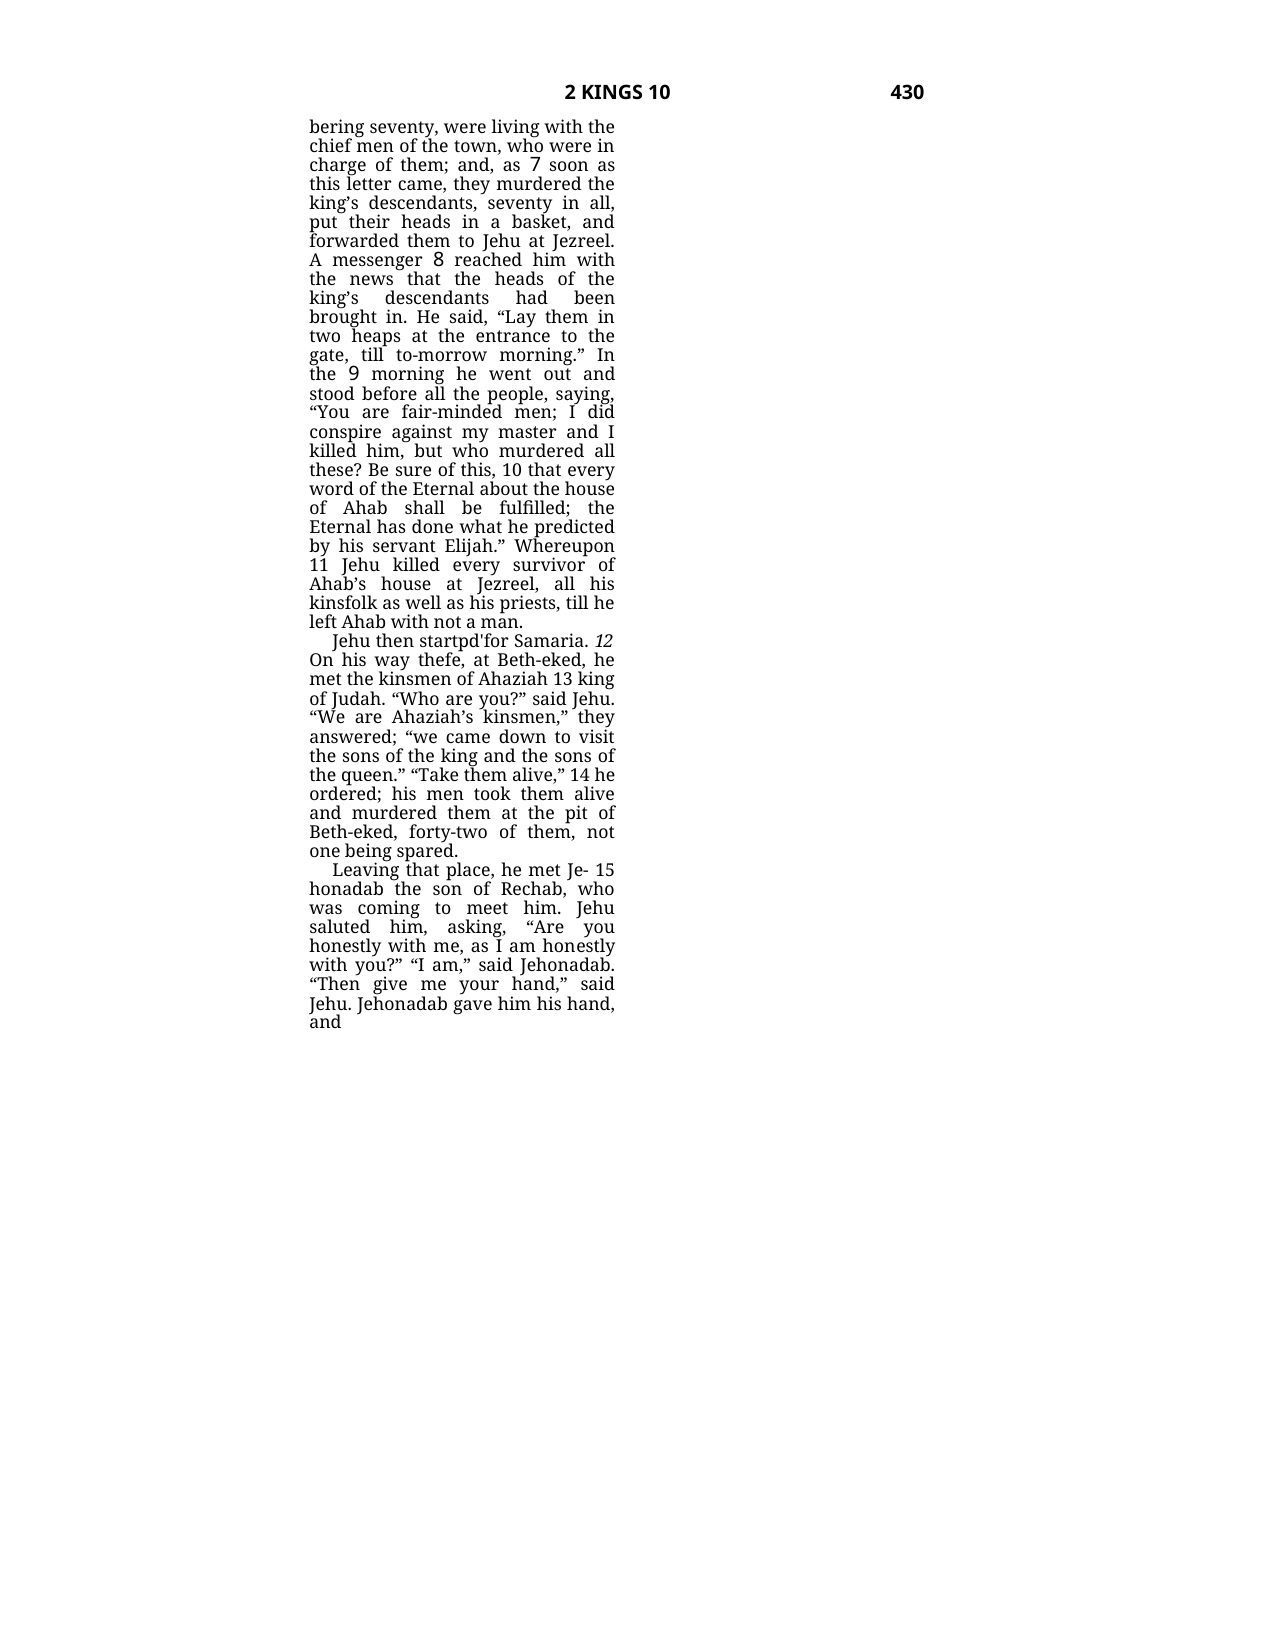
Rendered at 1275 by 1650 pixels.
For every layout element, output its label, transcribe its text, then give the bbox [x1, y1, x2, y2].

text Leaving that place, he met Je- 15 honadab the son of Rechab, who was coming to meet him. Jehu saluted him, asking, “Are you honestly with me, as I am hon­estly with you?” “I am,” said Jehonadab. “Then give me your hand,” said Jehu. Jehon­adab gave him his hand, and [309, 861, 615, 1033]
text bering seventy, were living with the chief men of the town, who were in charge of them; and, as 7 soon as this letter came, they murdered the king’s descendants, seventy in all, put their heads in a basket, and forwarded them to Jehu at Jezreel. A messenger 8 reached him with the news that the heads of the king’s descend­ants had been brought in. He said, “Lay them in two heaps at the entrance to the gate, till to-morrow morning.” In the 9 morning he went out and stood before all the people, saying, “You are fair-minded men; I did conspire against my master and I killed him, but who mur­dered all these? Be sure of this, 10 that every word of the Eternal about the house of Ahab shall be fulfilled; the Eternal has done what he predicted by his servant Elijah.” Whereupon 11 Jehu killed every survivor of Ahab’s house at Jezreel, all his kinsfolk as well as his priests, till he left Ahab with not a man. [309, 118, 615, 632]
text Jehu then startpd'for Samaria. 12 On his way thefe, at Beth-eked, he met the kinsmen of Ahaziah 13 king of Judah. “Who are you?” said Jehu. “We are Ahaziah’s kinsmen,” they answered; “we came down to visit the sons of the king and the sons of the queen.” “Take them alive,” 14 he ordered; his men took them alive and murdered them at the pit of Beth-eked, forty-two of them, not one being spared. [309, 632, 615, 861]
